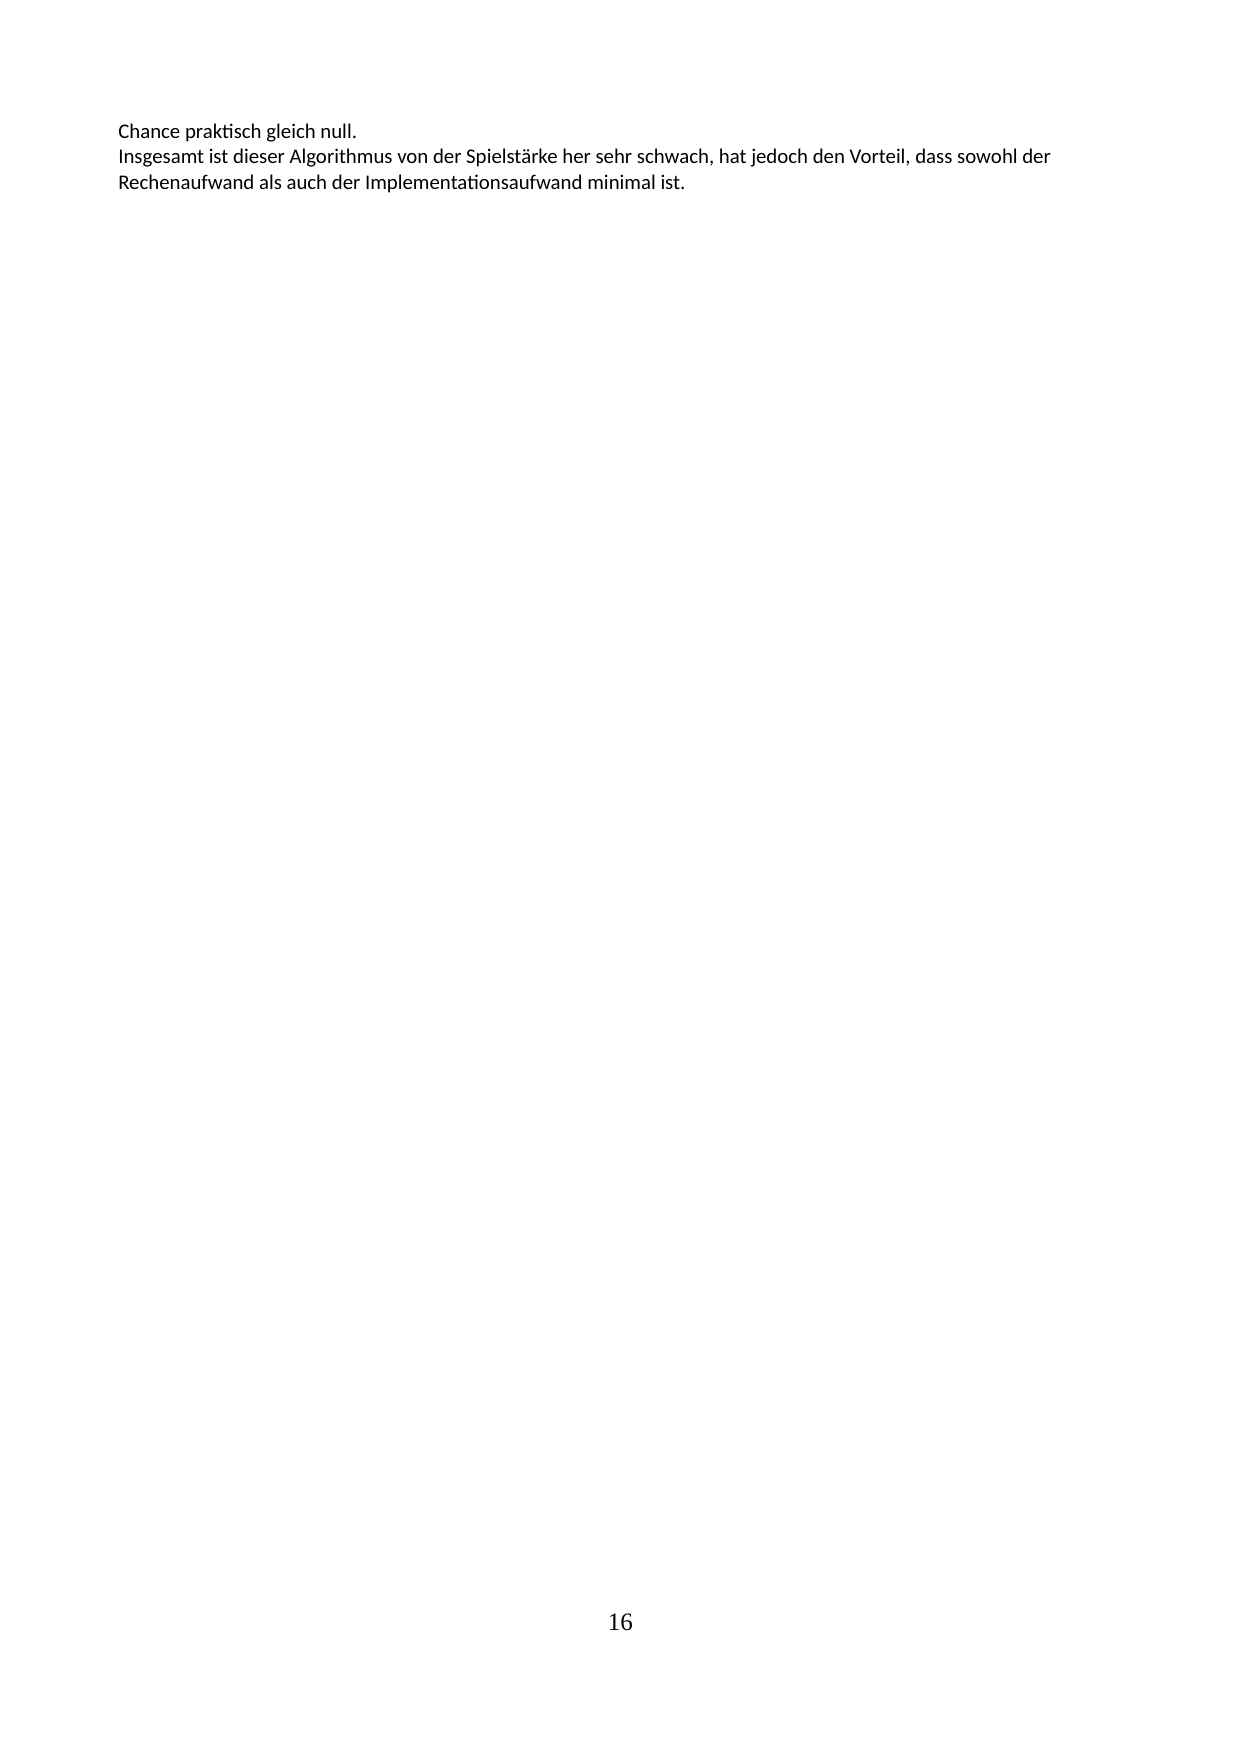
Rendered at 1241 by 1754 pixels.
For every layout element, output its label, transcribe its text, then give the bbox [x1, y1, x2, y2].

text Chance praktisch gleich null. [118, 118, 1122, 143]
text Insgesamt ist dieser Algorithmus von der Spielstärke her sehr schwach, hat jedoch den Vorteil, dass sowohl der Rechenaufwand als auch der Implementationsaufwand minimal ist. [118, 143, 1122, 194]
